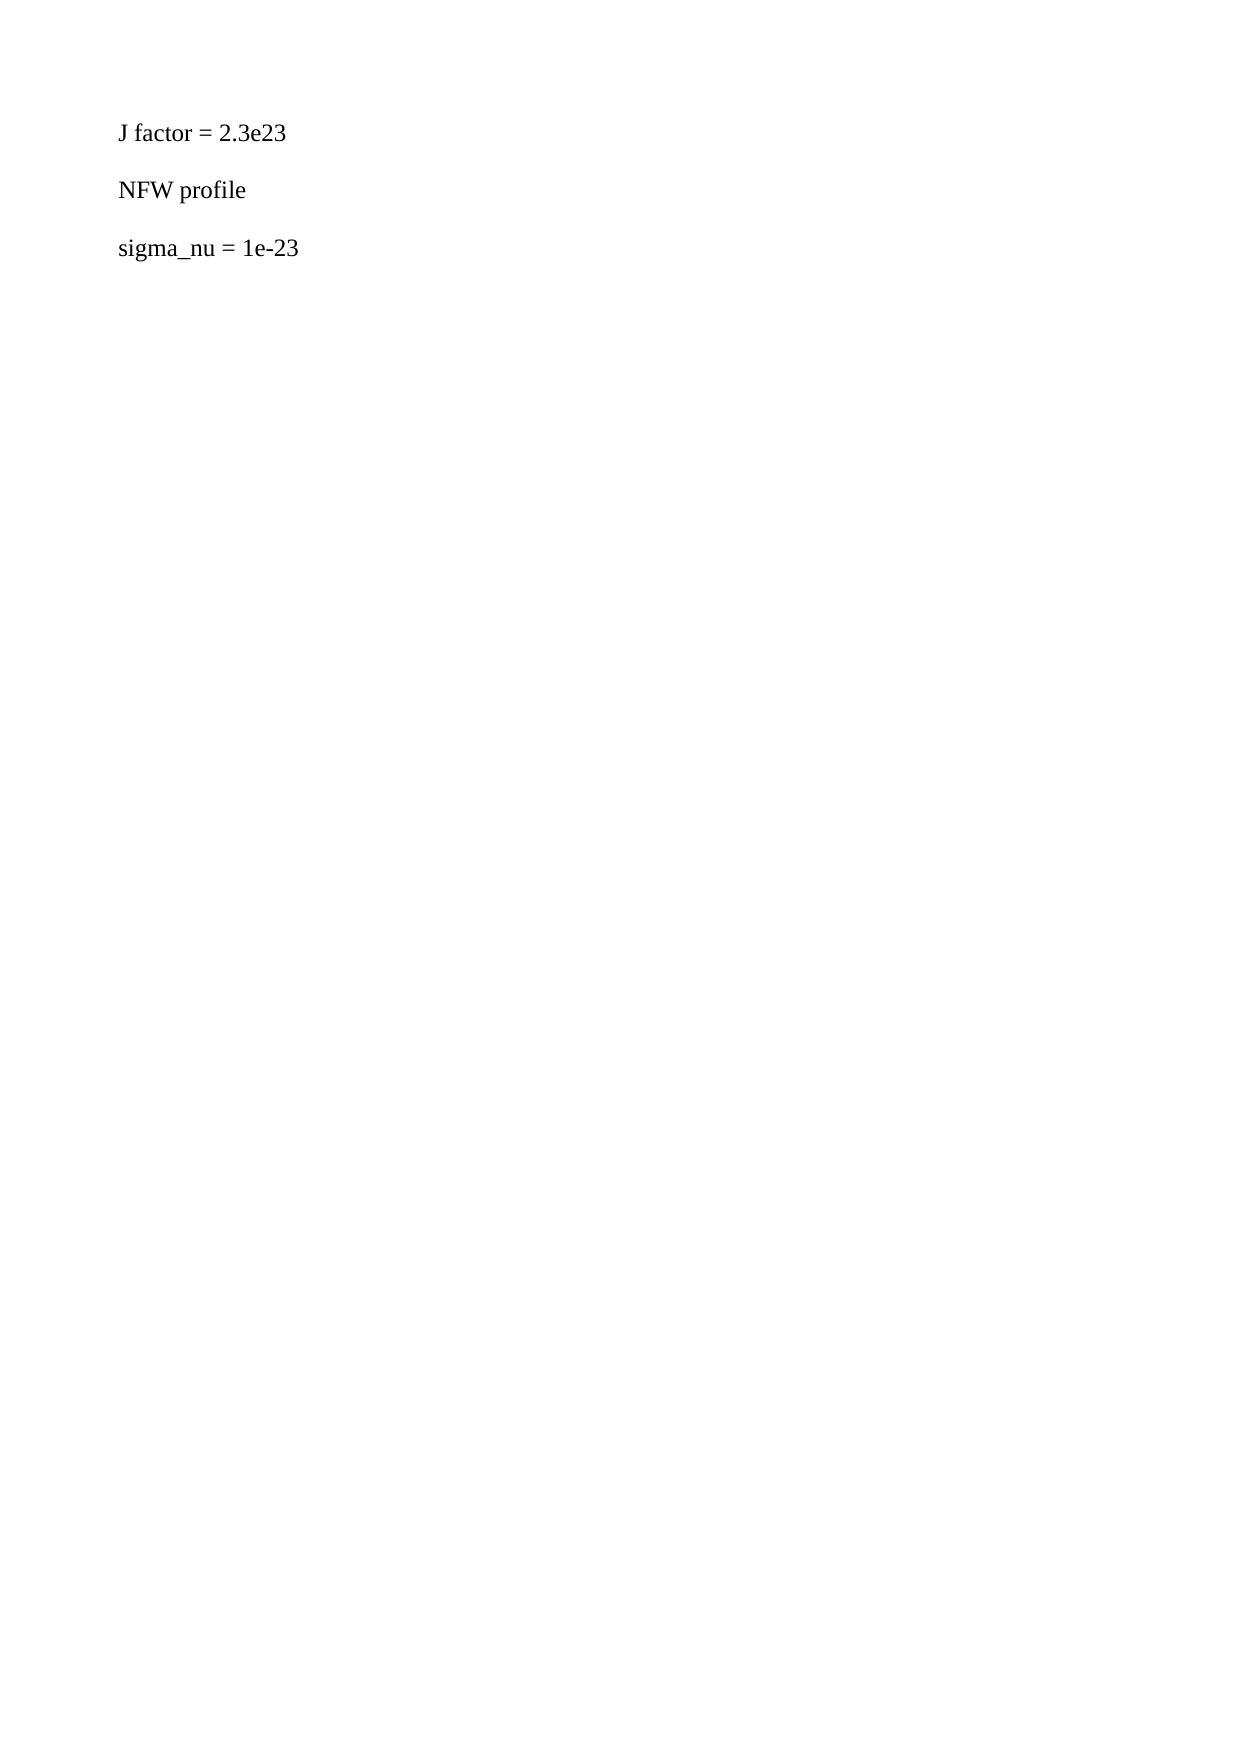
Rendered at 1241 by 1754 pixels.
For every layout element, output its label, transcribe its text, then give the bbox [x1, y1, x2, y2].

text NFW profile [118, 176, 1122, 204]
text J factor = 2.3e23 [118, 118, 1122, 147]
text sigma_nu = 1e-23 [118, 233, 1122, 262]
